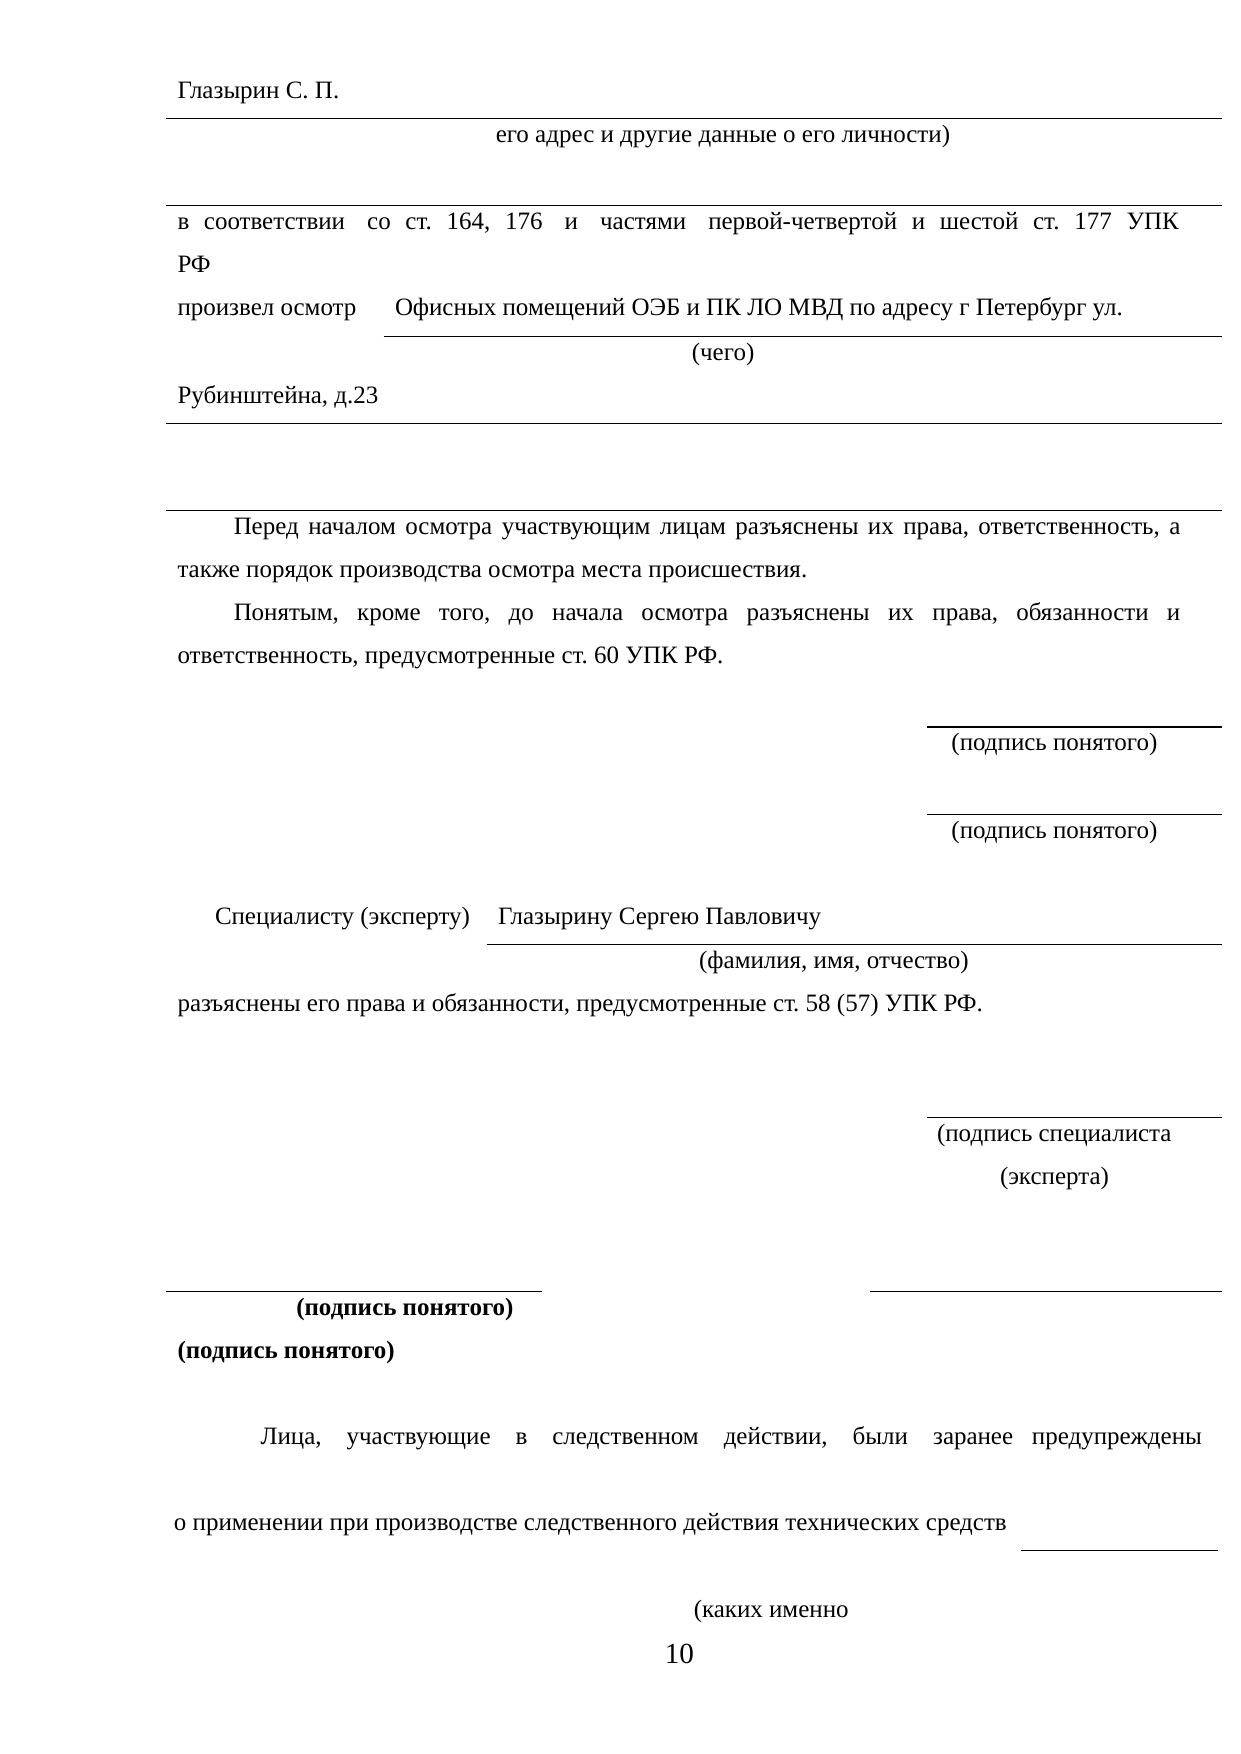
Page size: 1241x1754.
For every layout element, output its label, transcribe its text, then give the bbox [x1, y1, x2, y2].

table_header [927, 684, 1222, 726]
table_header Офисных помещений ОЭБ и ПК ЛО МВД по адресу г Петербург ул. [384, 293, 1222, 336]
table_header Глазырин С. П. [166, 75, 1222, 118]
text (фамилия, имя, отчество) [487, 945, 1181, 974]
text (каких именно [693, 1551, 1181, 1623]
table_header [166, 1074, 927, 1117]
table_header [927, 1074, 1222, 1117]
table_header [927, 771, 1222, 814]
table_header Лица, участвующие в следственном действии, были заранее предупреждены [168, 1421, 1218, 1464]
table_header [166, 1248, 542, 1291]
table_header [166, 467, 1222, 510]
table_header [1021, 1507, 1218, 1550]
table_header [870, 1248, 1222, 1291]
table_header Глазырину Сергею Павловичу [487, 901, 1222, 944]
text (подпись понятого) (подпись понятого) [177, 1292, 1181, 1364]
text (подпись понятого) [927, 728, 1181, 756]
table_header Специалисту (эксперту) [166, 901, 487, 944]
text (чего) [265, 337, 1181, 365]
text (подпись специалиста (эксперта) [927, 1118, 1181, 1190]
text в соответствии со ст. 164, 176 и частями первой-четвертой и шестой ст. 177 УПК РФ [177, 206, 1181, 278]
table_header [166, 771, 927, 814]
table_header произвел осмотр [166, 293, 383, 336]
text Перед началом осмотра участвующим лицам разъяснены их права, ответственность, а также порядок производства осмотра места происшествия. [177, 511, 1181, 583]
table_header о применении при производстве следственного действия технических средств [168, 1507, 1021, 1550]
table_header разъяснены его права и обязанности, предусмотренные ст. 58 (57) УПК РФ. [166, 988, 1222, 1031]
text его адрес и другие данные о его личности) [265, 119, 1181, 148]
table_header [166, 162, 1222, 205]
table_header [542, 1248, 870, 1291]
text Понятым, кроме того, до начала осмотра разъяснены их права, обязанности и ответственность, предусмотренные ст. 60 УПК РФ. [177, 597, 1181, 669]
table_header [166, 684, 927, 726]
text (подпись понятого) [927, 815, 1181, 843]
table_header Рубинштейна, д.23 [166, 380, 1222, 423]
